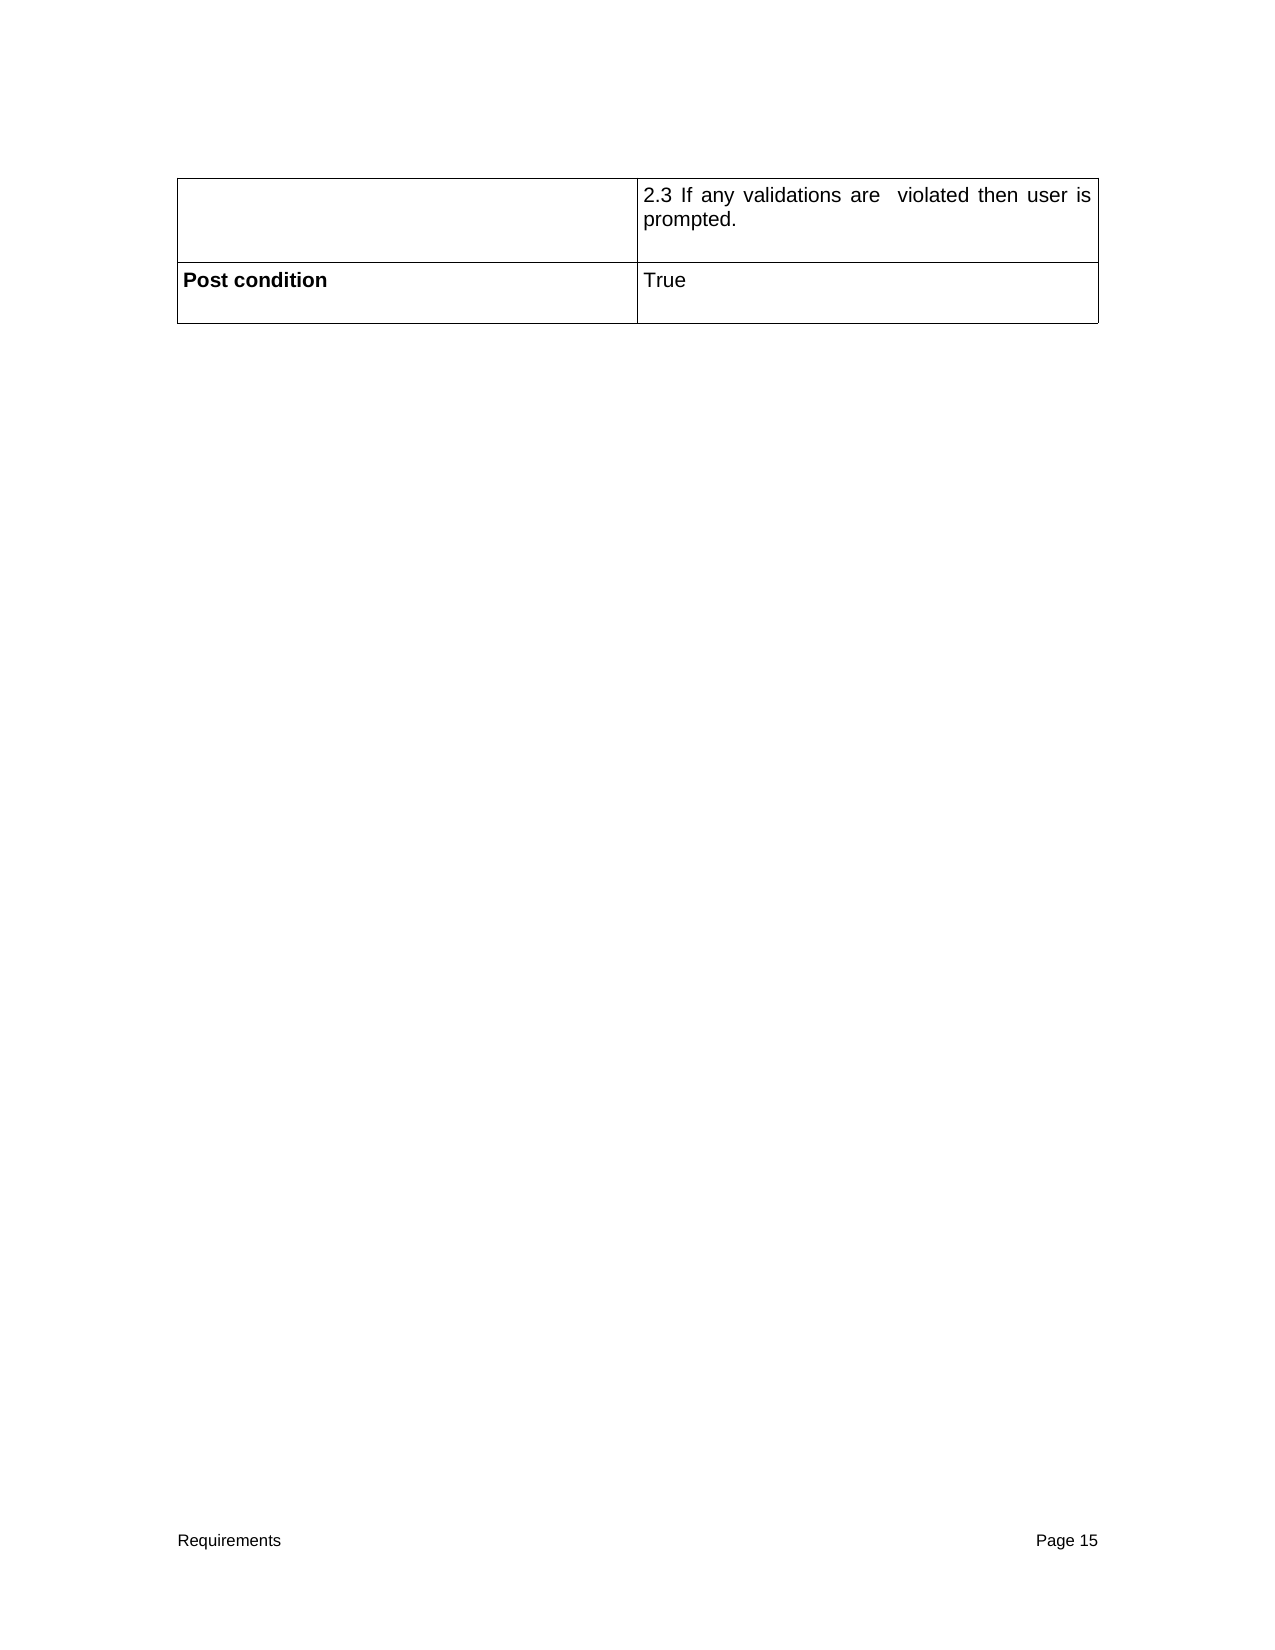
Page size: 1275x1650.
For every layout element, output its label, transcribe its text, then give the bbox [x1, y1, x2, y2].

table_cell True [638, 263, 1098, 322]
table_cell 2.3 If any validations are violated then user is prompted. [638, 179, 1098, 262]
table_cell Post condition [178, 263, 637, 322]
table_cell [178, 179, 637, 262]
